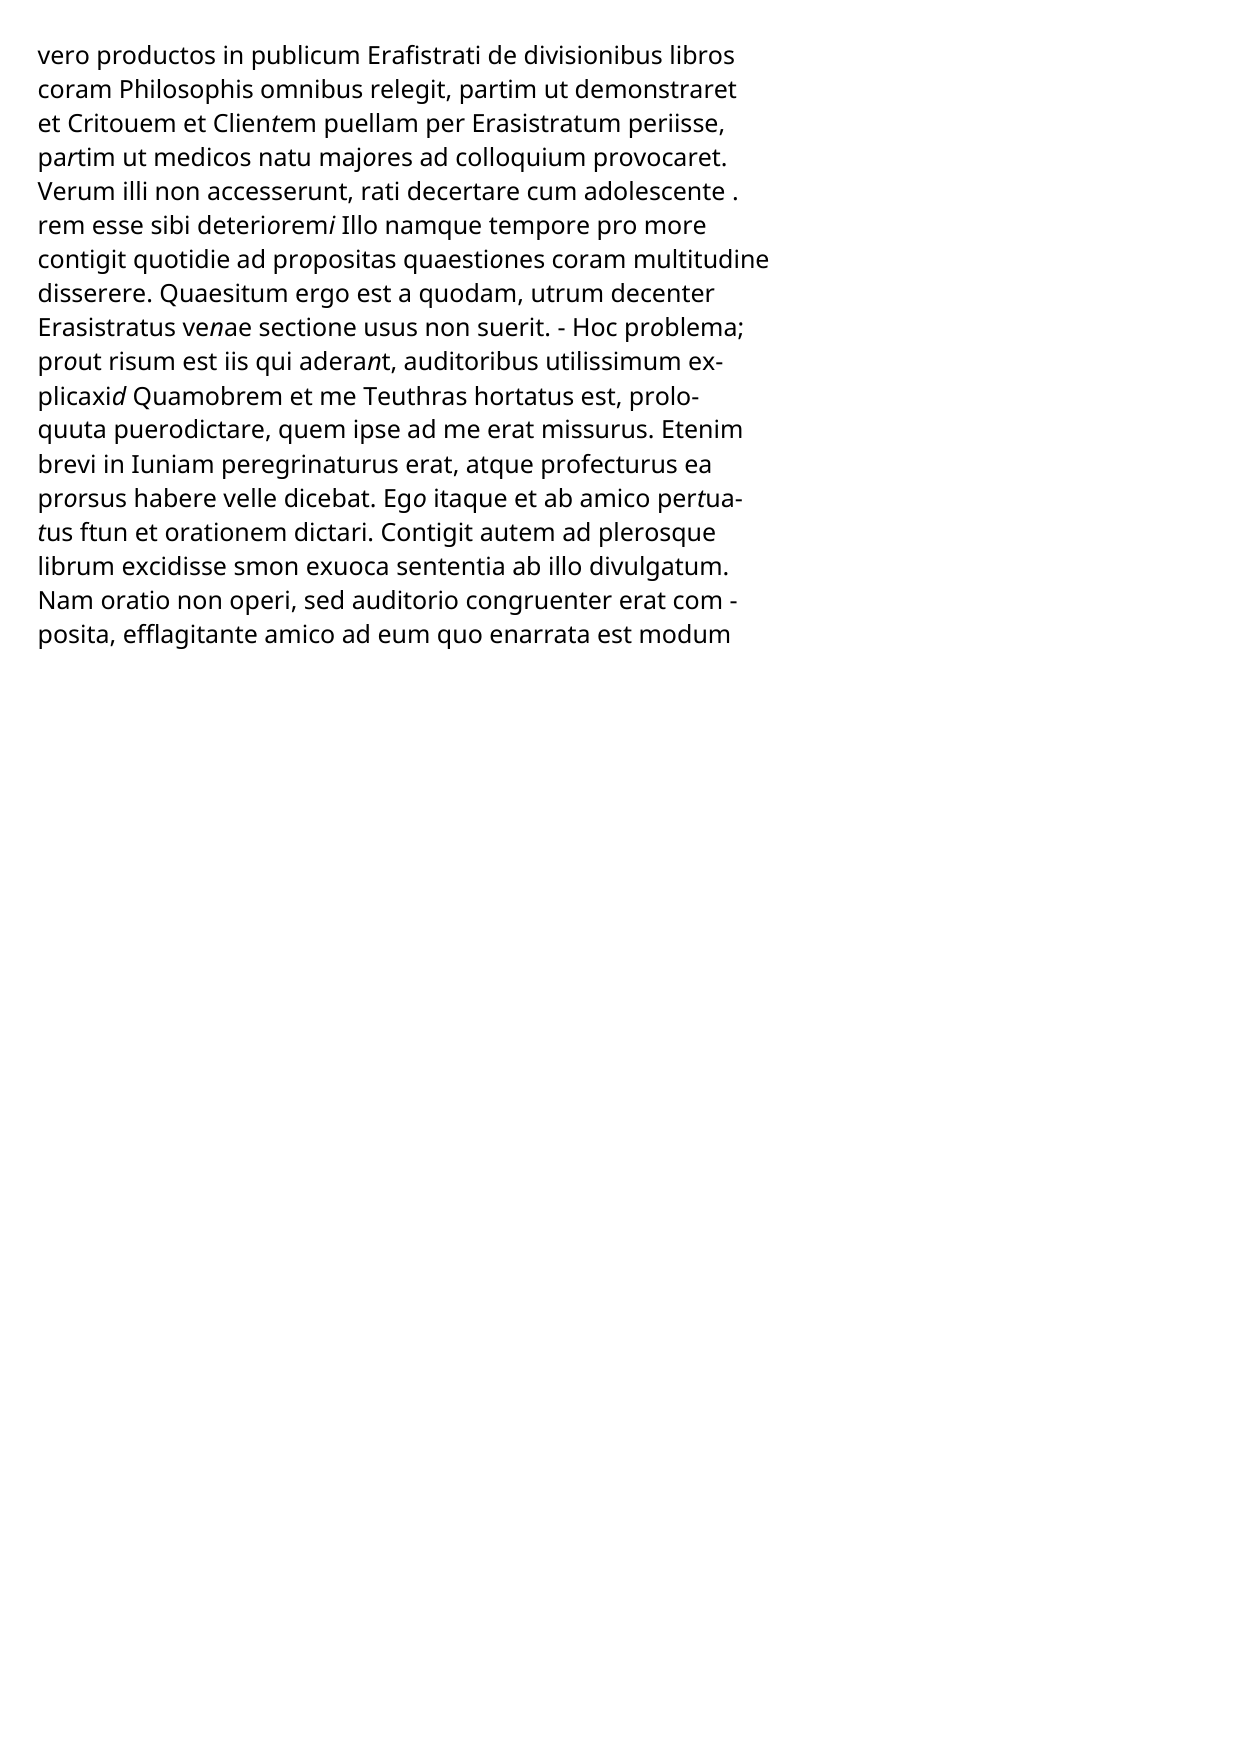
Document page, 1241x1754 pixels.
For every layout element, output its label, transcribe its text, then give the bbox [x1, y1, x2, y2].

text vero productos in publicum Erafistrati de divisionibus libros coram Philosophis omnibus relegit, partim ut demonstraret et Critouem et Clientem puellam per Erasistratum periisse, partim ut medicos natu majores ad colloquium provocaret. Verum illi non accesserunt, rati decertare cum adolescente . rem esse sibi deterioremi Illo namque tempore pro more contigit quotidie ad propositas quaestiones coram multitudine disserere. Quaesitum ergo est a quodam, utrum decenter Erasistratus venae sectione usus non suerit. - Hoc problema; prout risum est iis qui aderant, auditoribus utilissimum ex- plicaxid Quamobrem et me Teuthras hortatus est, prolo- quuta puerodictare, quem ipse ad me erat missurus. Etenim brevi in Iuniam peregrinaturus erat, atque profecturus ea prorsus habere velle dicebat. Ego itaque et ab amico pertua- tus ftun et orationem dictari. Contigit autem ad plerosque librum excidisse smon exuoca sententia ab illo divulgatum. Nam oratio non operi, sed auditorio congruenter erat com - posita, efflagitante amico ad eum quo enarrata est modum [37, 37, 1203, 651]
